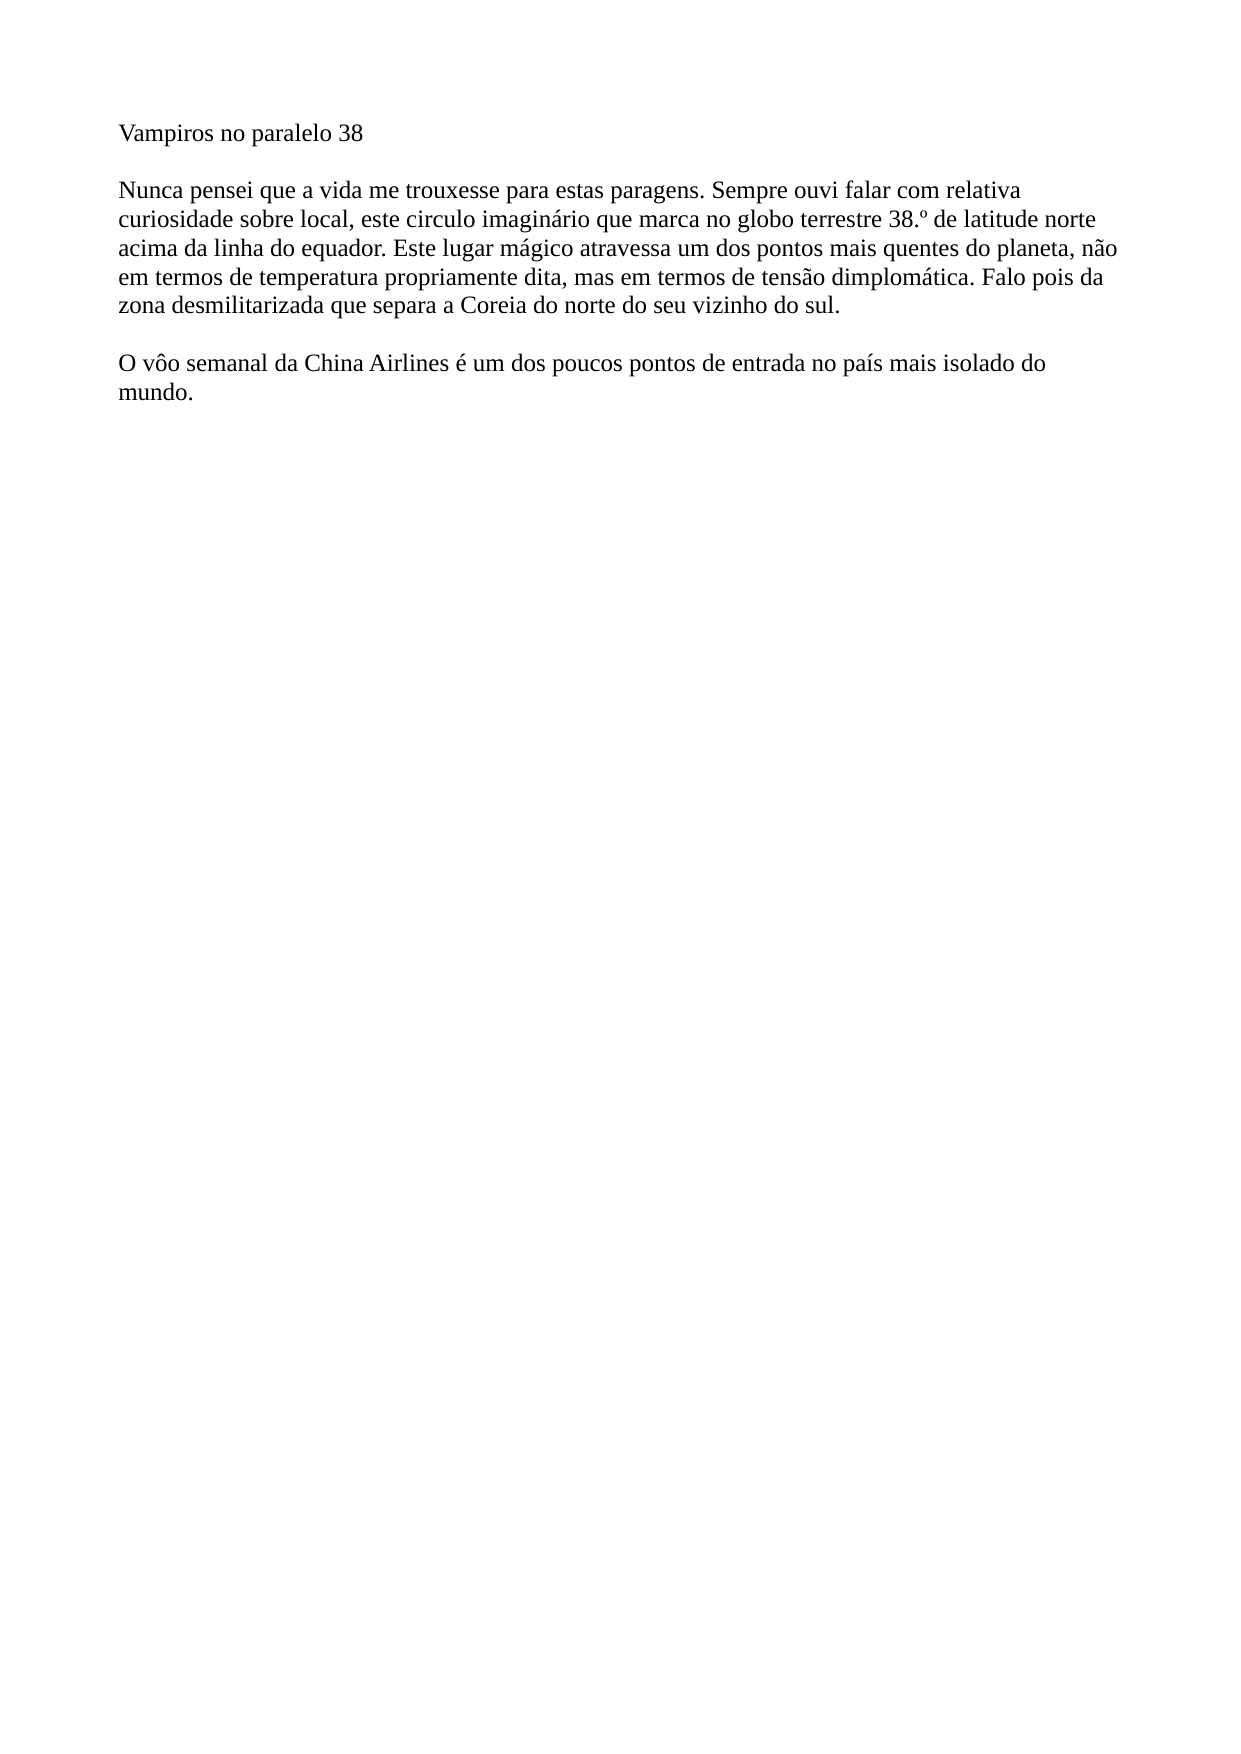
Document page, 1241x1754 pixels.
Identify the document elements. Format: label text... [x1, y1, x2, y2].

text Nunca pensei que a vida me trouxesse para estas paragens. Sempre ouvi falar com relativa curiosidade sobre local, este circulo imaginário que marca no globo terrestre 38.º de latitude norte acima da linha do equador. Este lugar mágico atravessa um dos pontos mais quentes do planeta, não em termos de temperatura propriamente dita, mas em termos de tensão dimplomática. Falo pois da zona desmilitarizada que separa a Coreia do norte do seu vizinho do sul. [118, 176, 1122, 319]
text O vôo semanal da China Airlines é um dos poucos pontos de entrada no país mais isolado do mundo. [118, 348, 1122, 406]
text Vampiros no paralelo 38 [118, 118, 1122, 147]
